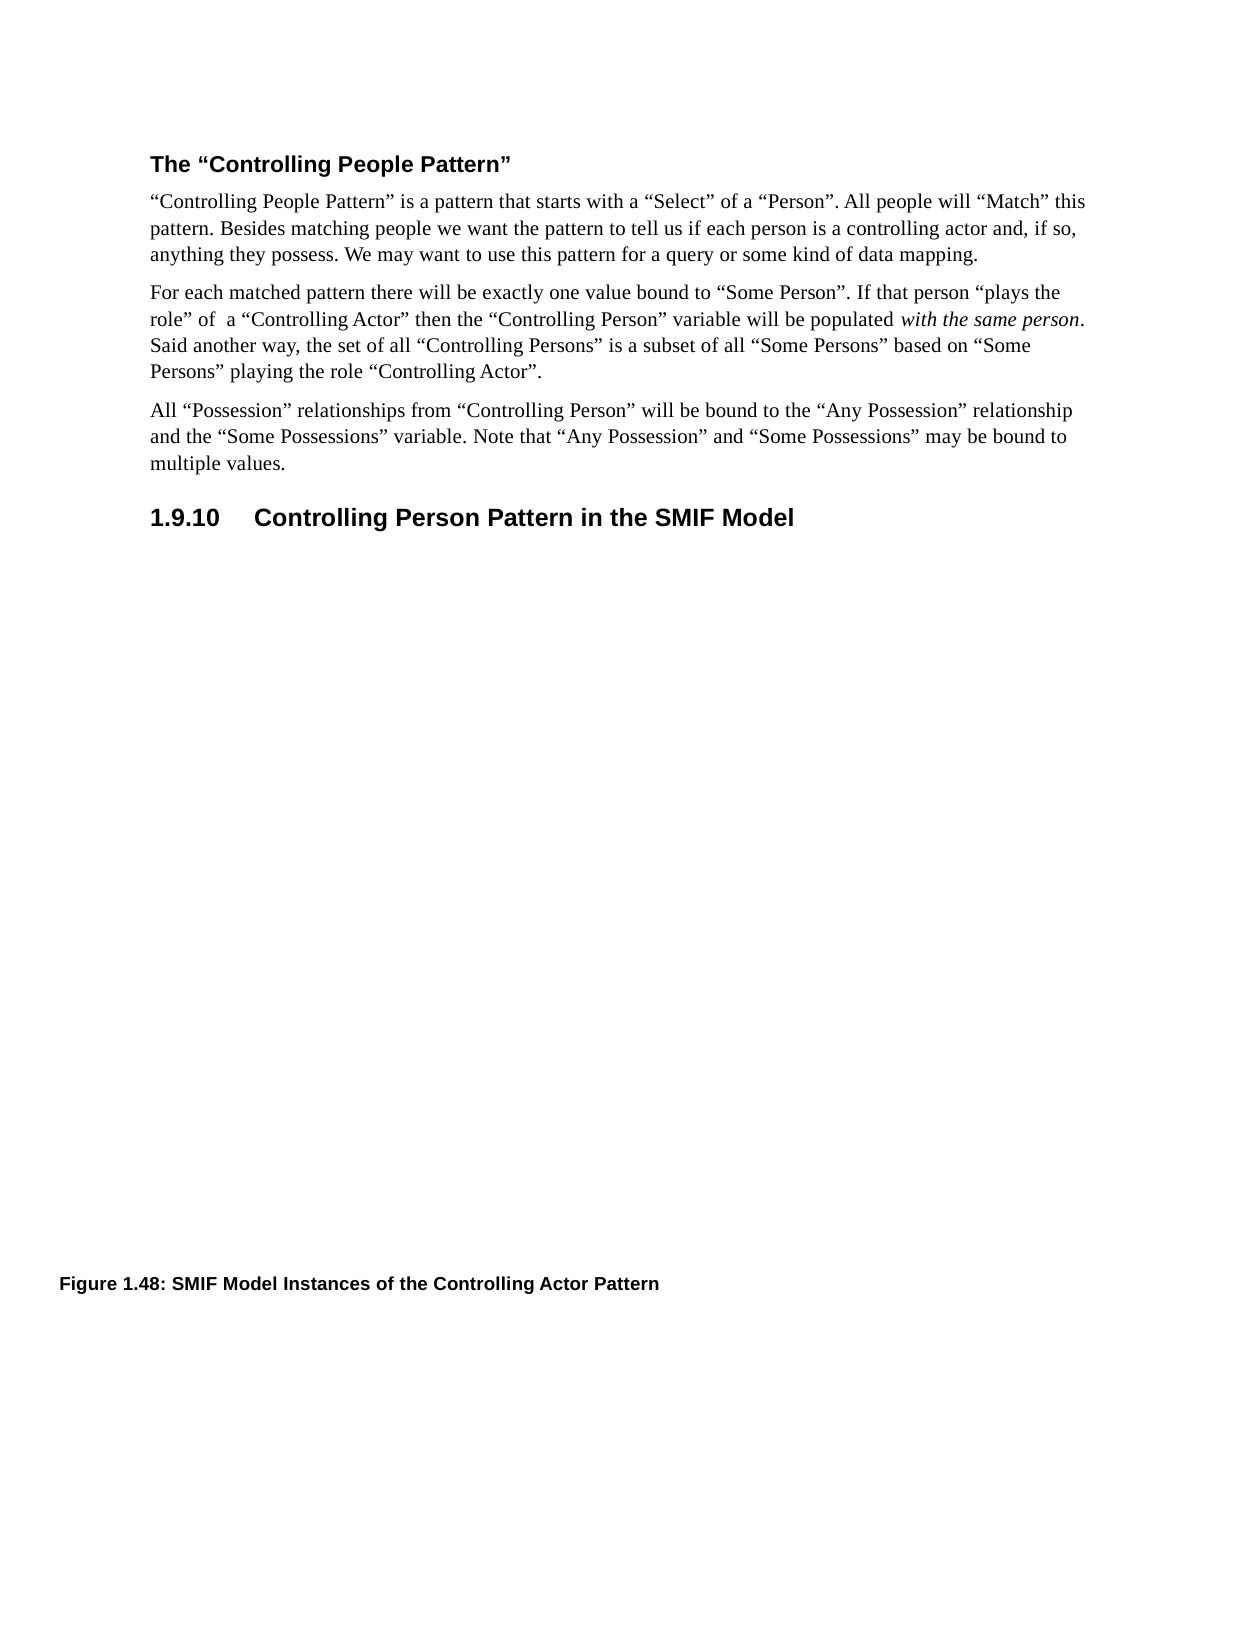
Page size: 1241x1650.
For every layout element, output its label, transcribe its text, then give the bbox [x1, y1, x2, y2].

text For each matched pattern there will be exactly one value bound to “Some Person”. If that person “plays the role” of a “Controlling Actor” then the “Controlling Person” variable will be populated with the same person. Said another way, the set of all “Controlling Persons” is a subset of all “Some Persons” based on “Some Persons” playing the role “Controlling Actor”. [150, 280, 1090, 383]
text Figure 0.48: SMIF Model Instances of the Controlling Actor Pattern [59, 564, 1181, 1294]
subtitle Controlling Person Pattern in the SMIF Model [150, 502, 1090, 531]
text All “Possession” relationships from “Controlling Person” will be bound to the “Any Possession” relationship and the “Some Possessions” variable. Note that “Any Possession” and “Some Possessions” may be bound to multiple values. [150, 398, 1090, 474]
text “Controlling People Pattern” is a pattern that starts with a “Select” of a “Person”. All people will “Match” this pattern. Besides matching people we want the pattern to tell us if each person is a controlling actor and, if so, anything they possess. We may want to use this pattern for a query or some kind of data mapping. [150, 189, 1090, 266]
text The “Controlling People Pattern” [150, 150, 1090, 177]
